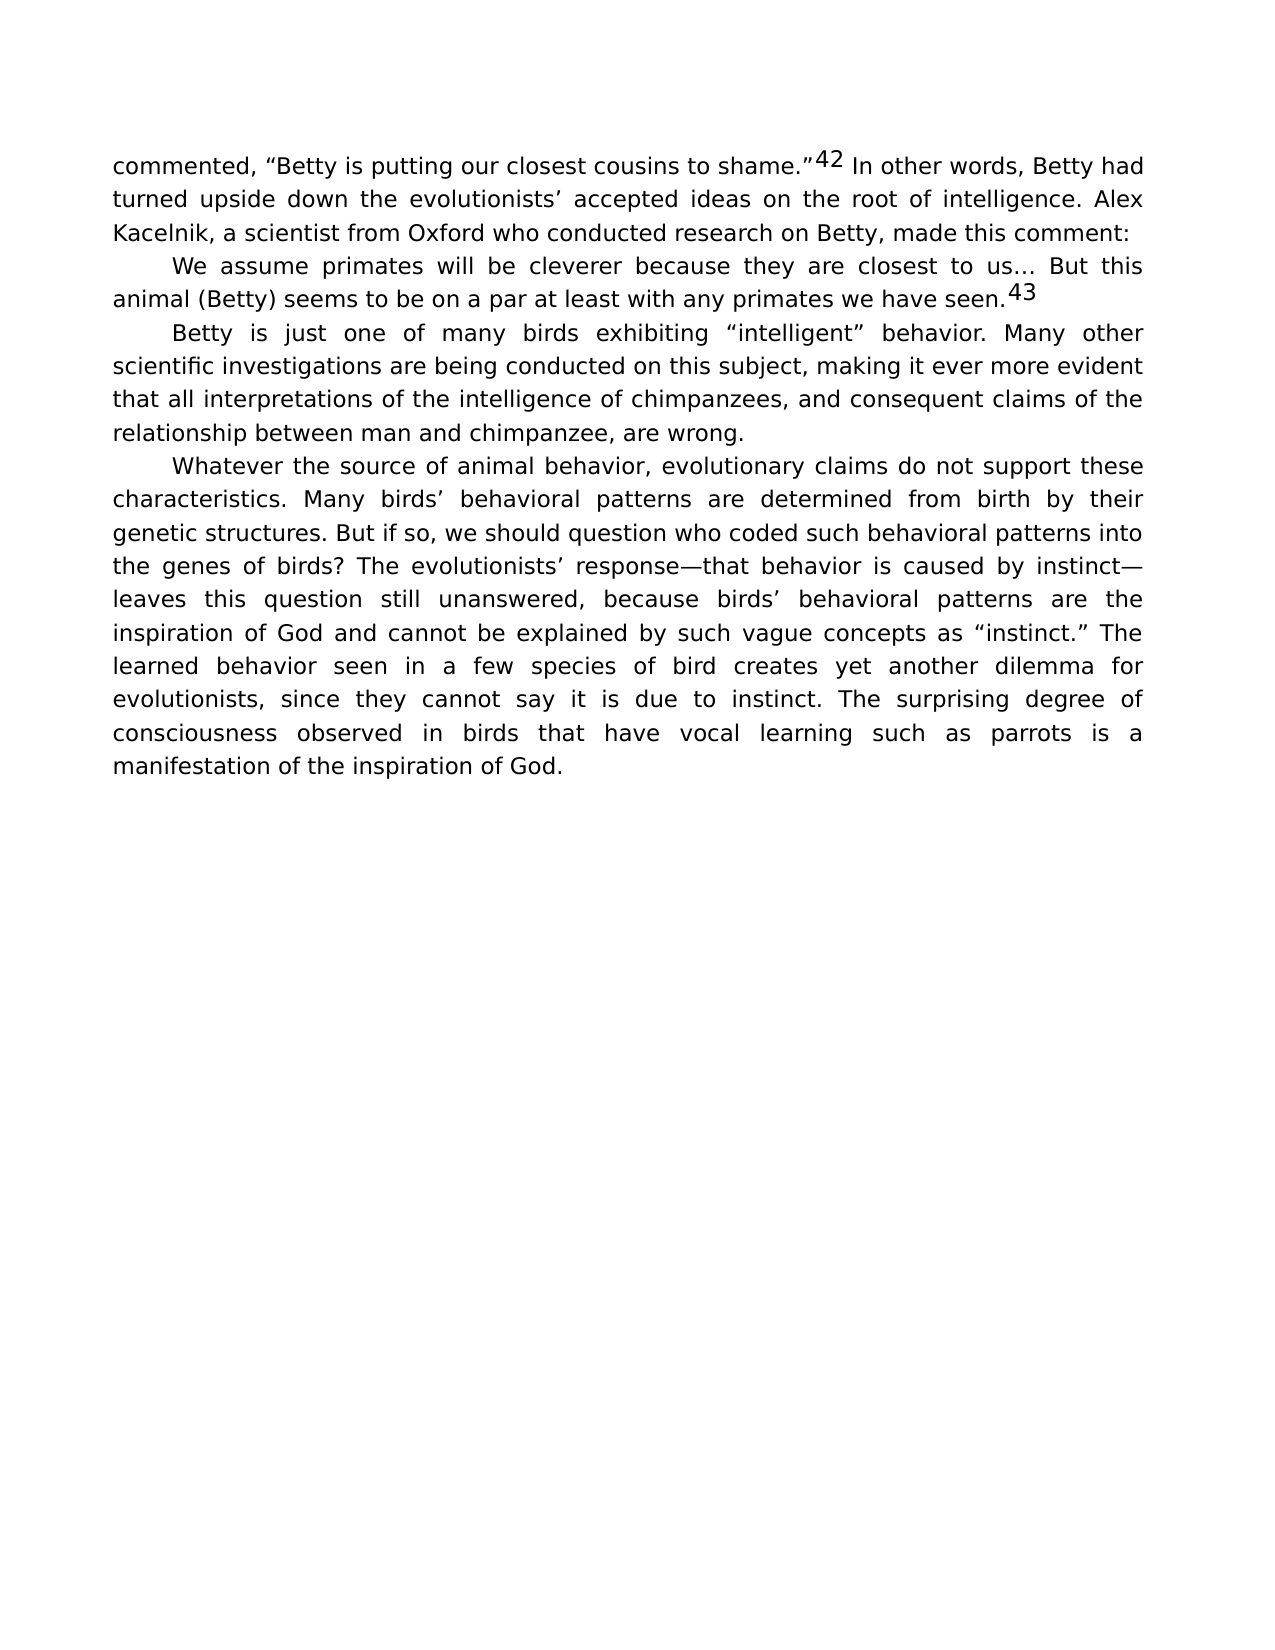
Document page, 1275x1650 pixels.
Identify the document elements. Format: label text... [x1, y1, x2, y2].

text Whatever the source of animal behavior, evolutionary claims do not support these characteristics. Many birds’ behavioral patterns are determined from birth by their genetic structures. But if so, we should question who coded such behavioral patterns into the genes of birds? The evolutionists’ response—that behavior is caused by instinct—leaves this question still unanswered, because birds’ behavioral patterns are the inspiration of God and cannot be explained by such vague concepts as “instinct.” The learned behavior seen in a few species of bird creates yet another dilemma for evolutionists, since they cannot say it is due to instinct. The surprising degree of consciousness observed in birds that have vocal learning such as parrots is a manifestation of the inspiration of God. [112, 448, 1145, 781]
text Betty is just one of many birds exhibiting “intelligent” behavior. Many other scientific investigations are being conducted on this subject, making it ever more evident that all interpretations of the intelligence of chimpanzees, and consequent claims of the relationship between man and chimpanzee, are wrong. [112, 314, 1145, 448]
text We assume primates will be cleverer because they are closest to us… But this animal (Betty) seems to be on a par at least with any primates we have seen.43 [112, 248, 1145, 314]
text commented, “Betty is putting our closest cousins to shame.”42 In other words, Betty had turned upside down the evolutionists’ accepted ideas on the root of intelligence. Alex Kacelnik, a scientist from Oxford who conducted research on Betty, made this comment: [112, 148, 1145, 248]
